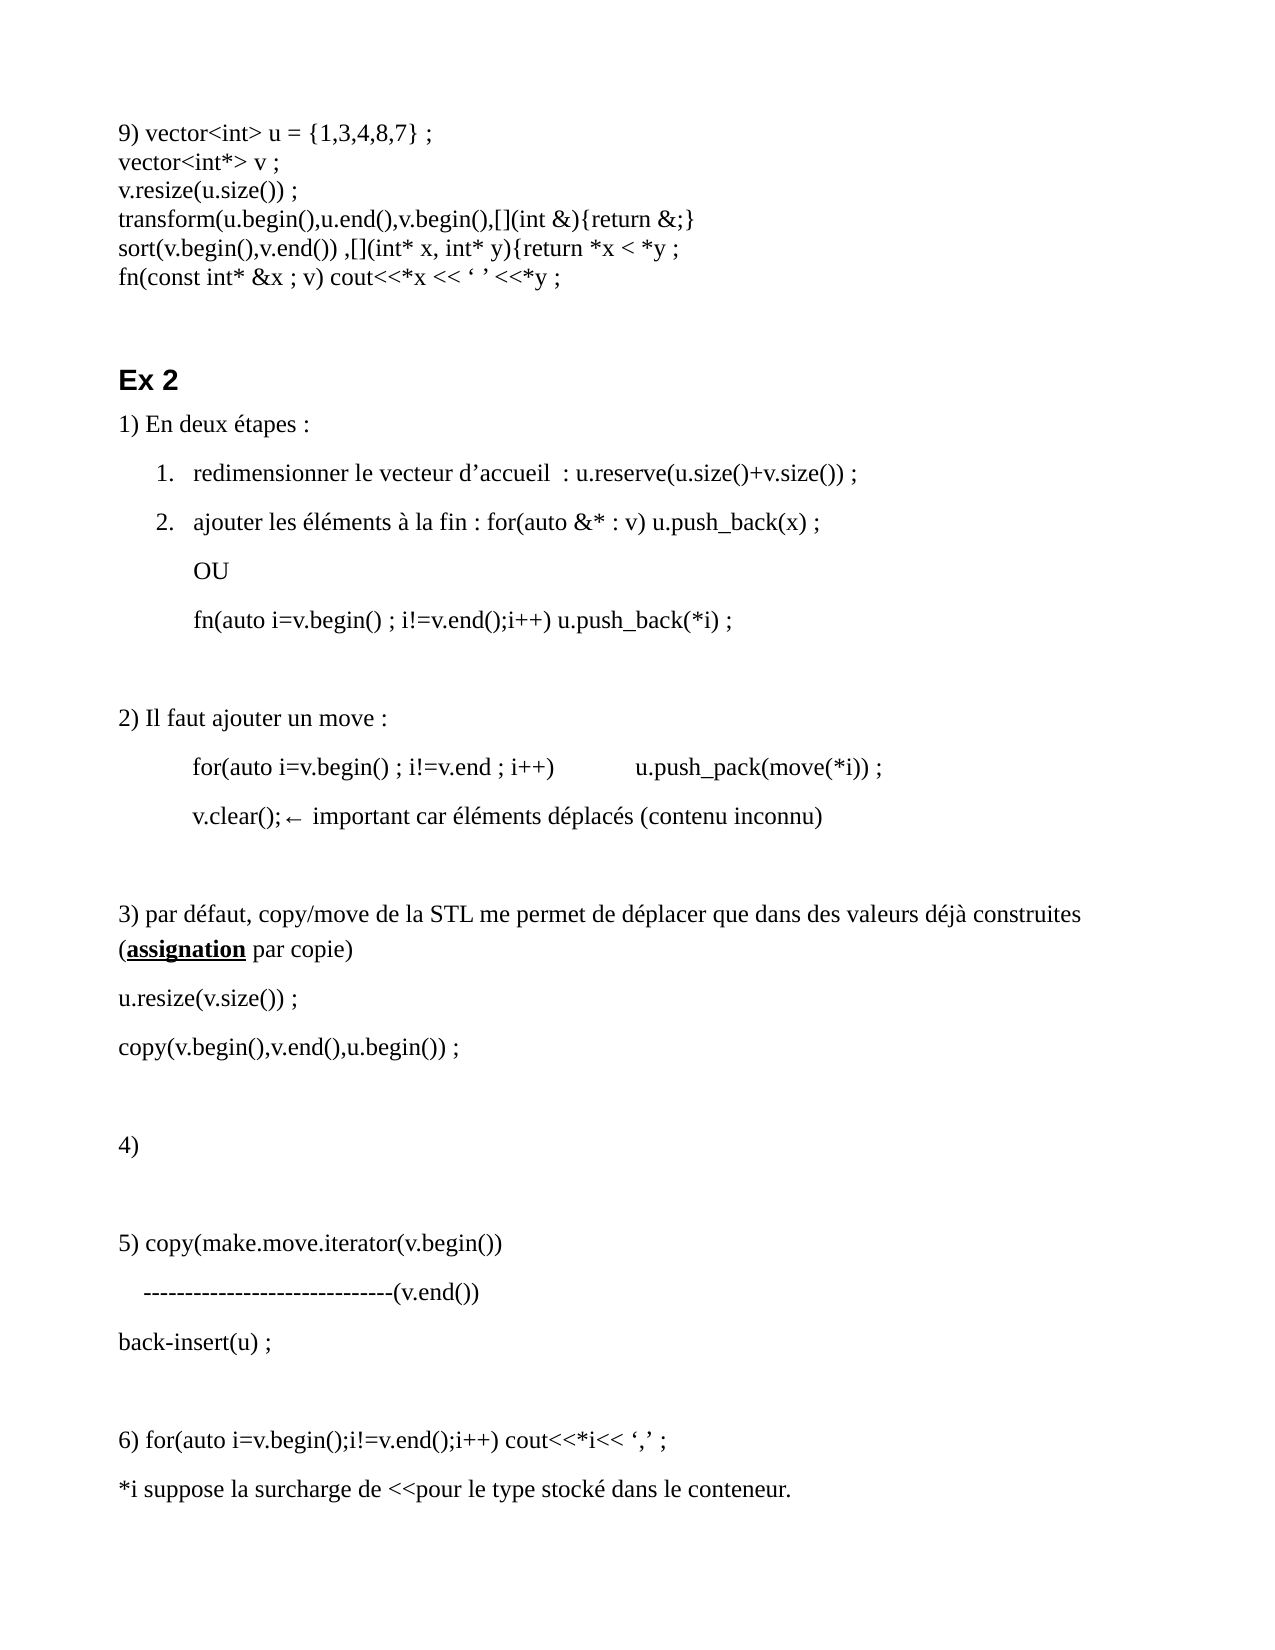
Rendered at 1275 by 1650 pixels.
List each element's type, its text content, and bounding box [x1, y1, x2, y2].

text transform(u.begin(),u.end(),v.begin(),[](int &){return &;} [118, 204, 1157, 233]
list ajouter les éléments à la fin : for(auto &* : v) u.push_back(x) ; [156, 507, 1157, 536]
list redimensionner le vecteur d’accueil : u.reserve(u.size()+v.size()) ; [156, 458, 1157, 487]
list OU [156, 556, 1157, 585]
text v.resize(u.size()) ; [118, 176, 1157, 204]
text copy(v.begin(),v.end(),u.begin()) ; [118, 1032, 1157, 1061]
text 2) Il faut ajouter un move : [118, 703, 1157, 732]
text u.resize(v.size()) ; [118, 983, 1157, 1012]
text 3) par défaut, copy/move de la STL me permet de déplacer que dans des valeurs déjà construites (assignation par copie) [118, 899, 1157, 963]
text ------------------------------(v.end()) [118, 1277, 1157, 1306]
text *i suppose la surcharge de <<pour le type stocké dans le conteneur. [118, 1474, 1157, 1502]
subtitle Ex 2 [118, 363, 1157, 396]
text 4) [118, 1130, 1157, 1159]
text for(auto i=v.begin() ; i!=v.end ; i++) u.push_pack(move(*i)) ; [118, 752, 1157, 781]
list fn(auto i=v.begin() ; i!=v.end();i++) u.push_back(*i) ; [156, 605, 1157, 634]
text sort(v.begin(),v.end()) ,[](int* x, int* y){return *x < *y ; [118, 233, 1157, 262]
text back-insert(u) ; [118, 1327, 1157, 1355]
text 1) En deux étapes : [118, 409, 1157, 438]
text fn(const int* &x ; v) cout<<*x << ‘ ’ <<*y ; [118, 262, 1157, 291]
text 6) for(auto i=v.begin();i!=v.end();i++) cout<<*i<< ‘,’ ; [118, 1425, 1157, 1453]
text vector<int*> v ; [118, 147, 1157, 176]
text v.clear();← important car éléments déplacés (contenu inconnu) [118, 801, 1157, 830]
text 9) vector<int> u = {1,3,4,8,7} ; [118, 118, 1157, 147]
text 5) copy(make.move.iterator(v.begin()) [118, 1228, 1157, 1257]
